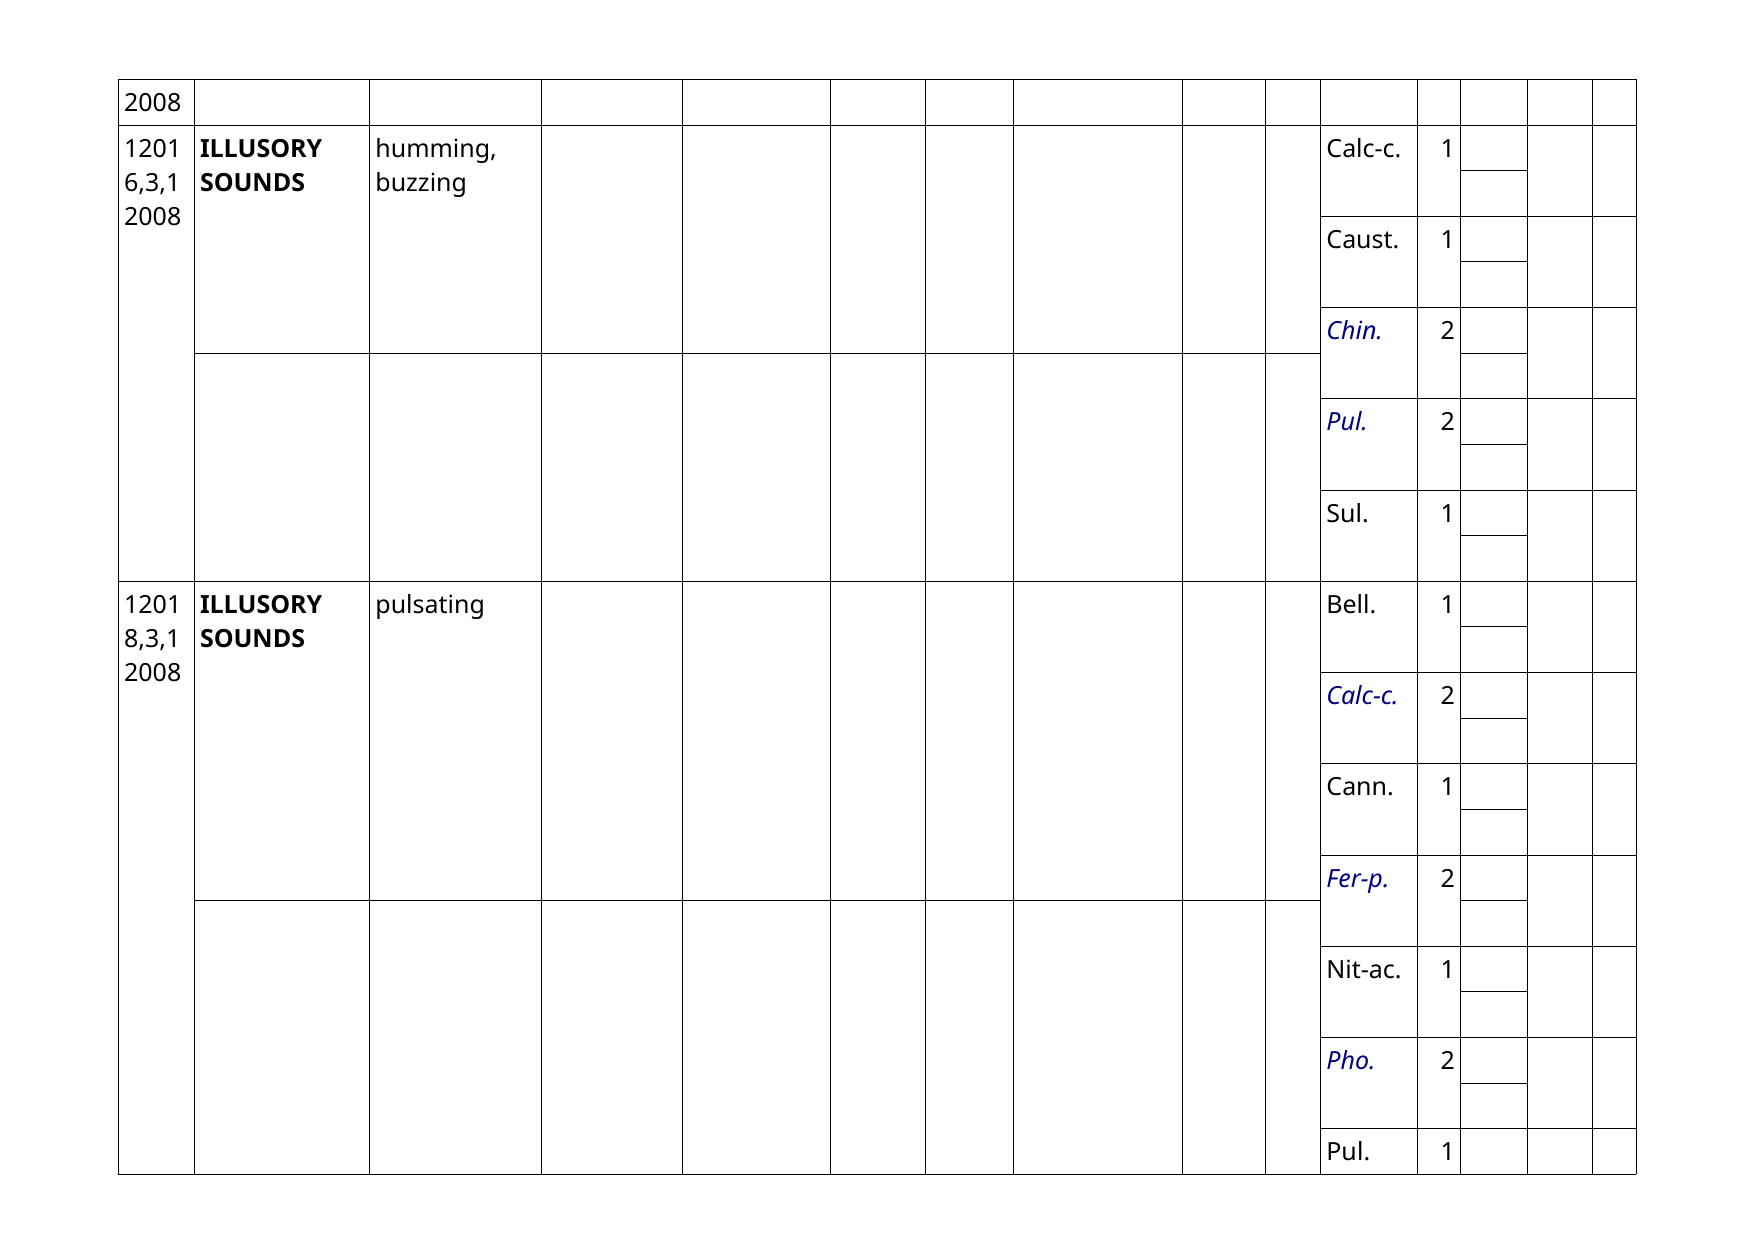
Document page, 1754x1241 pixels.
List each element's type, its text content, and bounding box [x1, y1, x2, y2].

table_cell [683, 354, 830, 581]
table_cell 1 [1418, 217, 1460, 307]
table_cell [542, 126, 682, 353]
table_cell 1 [1418, 1129, 1460, 1174]
table_cell [1593, 1129, 1636, 1174]
table_cell [1593, 491, 1636, 581]
table_cell [683, 582, 830, 900]
table_cell [926, 80, 1013, 124]
table_cell [1528, 764, 1592, 854]
table_cell [1528, 673, 1592, 763]
table_cell [1528, 126, 1592, 216]
table_cell [370, 80, 541, 124]
table_cell [1461, 126, 1527, 170]
table_cell [831, 80, 925, 124]
table_cell [1183, 80, 1265, 124]
table_cell [1266, 582, 1320, 900]
table_cell [926, 901, 1013, 1174]
table_cell [1593, 856, 1636, 946]
table_cell [1593, 947, 1636, 1037]
table_cell [542, 80, 682, 124]
table_cell [831, 901, 925, 1174]
table_cell [1418, 80, 1460, 124]
table_cell pulsating [370, 582, 541, 900]
table_cell [1183, 582, 1265, 900]
table_cell 2 [1418, 1038, 1460, 1128]
table_cell [1528, 1129, 1592, 1174]
table_cell [1593, 1038, 1636, 1128]
table_cell [683, 901, 830, 1174]
table_cell [1266, 80, 1320, 124]
table_cell [1266, 901, 1320, 1174]
table_cell Calc-c. [1321, 126, 1417, 216]
table_cell [926, 354, 1013, 581]
table_cell [1014, 354, 1182, 581]
table_cell [1461, 399, 1527, 444]
table_cell [195, 901, 369, 1174]
table_cell 1 [1418, 582, 1460, 672]
table_cell [1461, 673, 1527, 718]
table_cell [542, 582, 682, 900]
table_cell [1528, 582, 1592, 672]
table_cell [1528, 491, 1592, 581]
table_cell [1528, 1038, 1592, 1128]
table_cell [831, 126, 925, 353]
table_cell [926, 582, 1013, 900]
table_cell Cann. [1321, 764, 1417, 854]
table_cell Bell. [1321, 582, 1417, 672]
table_cell [542, 901, 682, 1174]
table_cell [370, 901, 541, 1174]
table_cell [542, 354, 682, 581]
table_cell [1593, 399, 1636, 489]
table_cell [1593, 764, 1636, 854]
table_cell [1593, 126, 1636, 216]
table_cell [1461, 901, 1527, 946]
table_cell [1266, 354, 1320, 581]
table_cell Fer-p. [1321, 856, 1417, 946]
table_cell 1 [1418, 947, 1460, 1037]
table_cell [1528, 80, 1592, 124]
table_cell 2 [1418, 856, 1460, 946]
table_cell humming, buzzing [370, 126, 541, 353]
table_cell [1014, 80, 1182, 124]
table_cell 2 [1418, 308, 1460, 398]
table_cell [1461, 536, 1527, 581]
table_cell 1 [1418, 126, 1460, 216]
table_cell [1461, 856, 1527, 900]
table_cell [831, 354, 925, 581]
table_cell 1 [1418, 491, 1460, 581]
table_cell [1593, 673, 1636, 763]
table_cell [1321, 80, 1417, 124]
table_cell 2 [1418, 673, 1460, 763]
table_cell [370, 354, 541, 581]
table_cell [1528, 947, 1592, 1037]
table_cell Calc-c. [1321, 673, 1417, 763]
table_cell [1461, 810, 1527, 854]
table_cell [1528, 856, 1592, 946]
table_cell illusory sounds [195, 126, 369, 353]
table_cell [1593, 217, 1636, 307]
table_cell [683, 80, 830, 124]
table_cell [1461, 262, 1527, 307]
table_cell [1593, 308, 1636, 398]
table_cell [1014, 126, 1182, 353]
table_cell [195, 354, 369, 581]
table_cell [926, 126, 1013, 353]
table_cell [1593, 582, 1636, 672]
table_cell [1461, 992, 1527, 1037]
table_cell [1461, 1038, 1527, 1083]
table_cell [1461, 627, 1527, 672]
table_cell Sul. [1321, 491, 1417, 581]
table_cell [1528, 217, 1592, 307]
table_cell [1461, 1129, 1527, 1174]
table_cell [1461, 171, 1527, 216]
table_cell [1593, 80, 1636, 124]
table_cell [1461, 1084, 1527, 1128]
table_cell [1183, 901, 1265, 1174]
table_cell [1528, 308, 1592, 398]
table_cell Pul. [1321, 399, 1417, 489]
table_cell [1183, 126, 1265, 353]
table_cell 12018,3,12008 [119, 582, 194, 1174]
table_cell 2 [1418, 399, 1460, 489]
table_cell [1461, 354, 1527, 398]
table_cell [1461, 719, 1527, 763]
table_cell Chin. [1321, 308, 1417, 398]
table_cell [1014, 582, 1182, 900]
table_cell Pul. [1321, 1129, 1417, 1174]
table_cell Caust. [1321, 217, 1417, 307]
table_cell 12016,3,12008 [119, 126, 194, 581]
table_cell [1528, 399, 1592, 489]
table_cell illusory sounds [195, 582, 369, 900]
table_cell Pho. [1321, 1038, 1417, 1128]
table_cell 2008 [119, 80, 194, 124]
table_cell [831, 582, 925, 900]
table_cell [1461, 80, 1527, 124]
table_cell [1461, 308, 1527, 353]
table_cell Nit-ac. [1321, 947, 1417, 1037]
table_cell [1014, 901, 1182, 1174]
table_cell [1183, 354, 1265, 581]
table_cell [1266, 126, 1320, 353]
table_cell 1 [1418, 764, 1460, 854]
table_cell [195, 80, 369, 124]
table_cell [1461, 491, 1527, 535]
table_cell [1461, 582, 1527, 626]
table_cell [1461, 217, 1527, 261]
table_cell [1461, 947, 1527, 991]
table_cell [683, 126, 830, 353]
table_cell [1461, 764, 1527, 809]
table_cell [1461, 445, 1527, 489]
